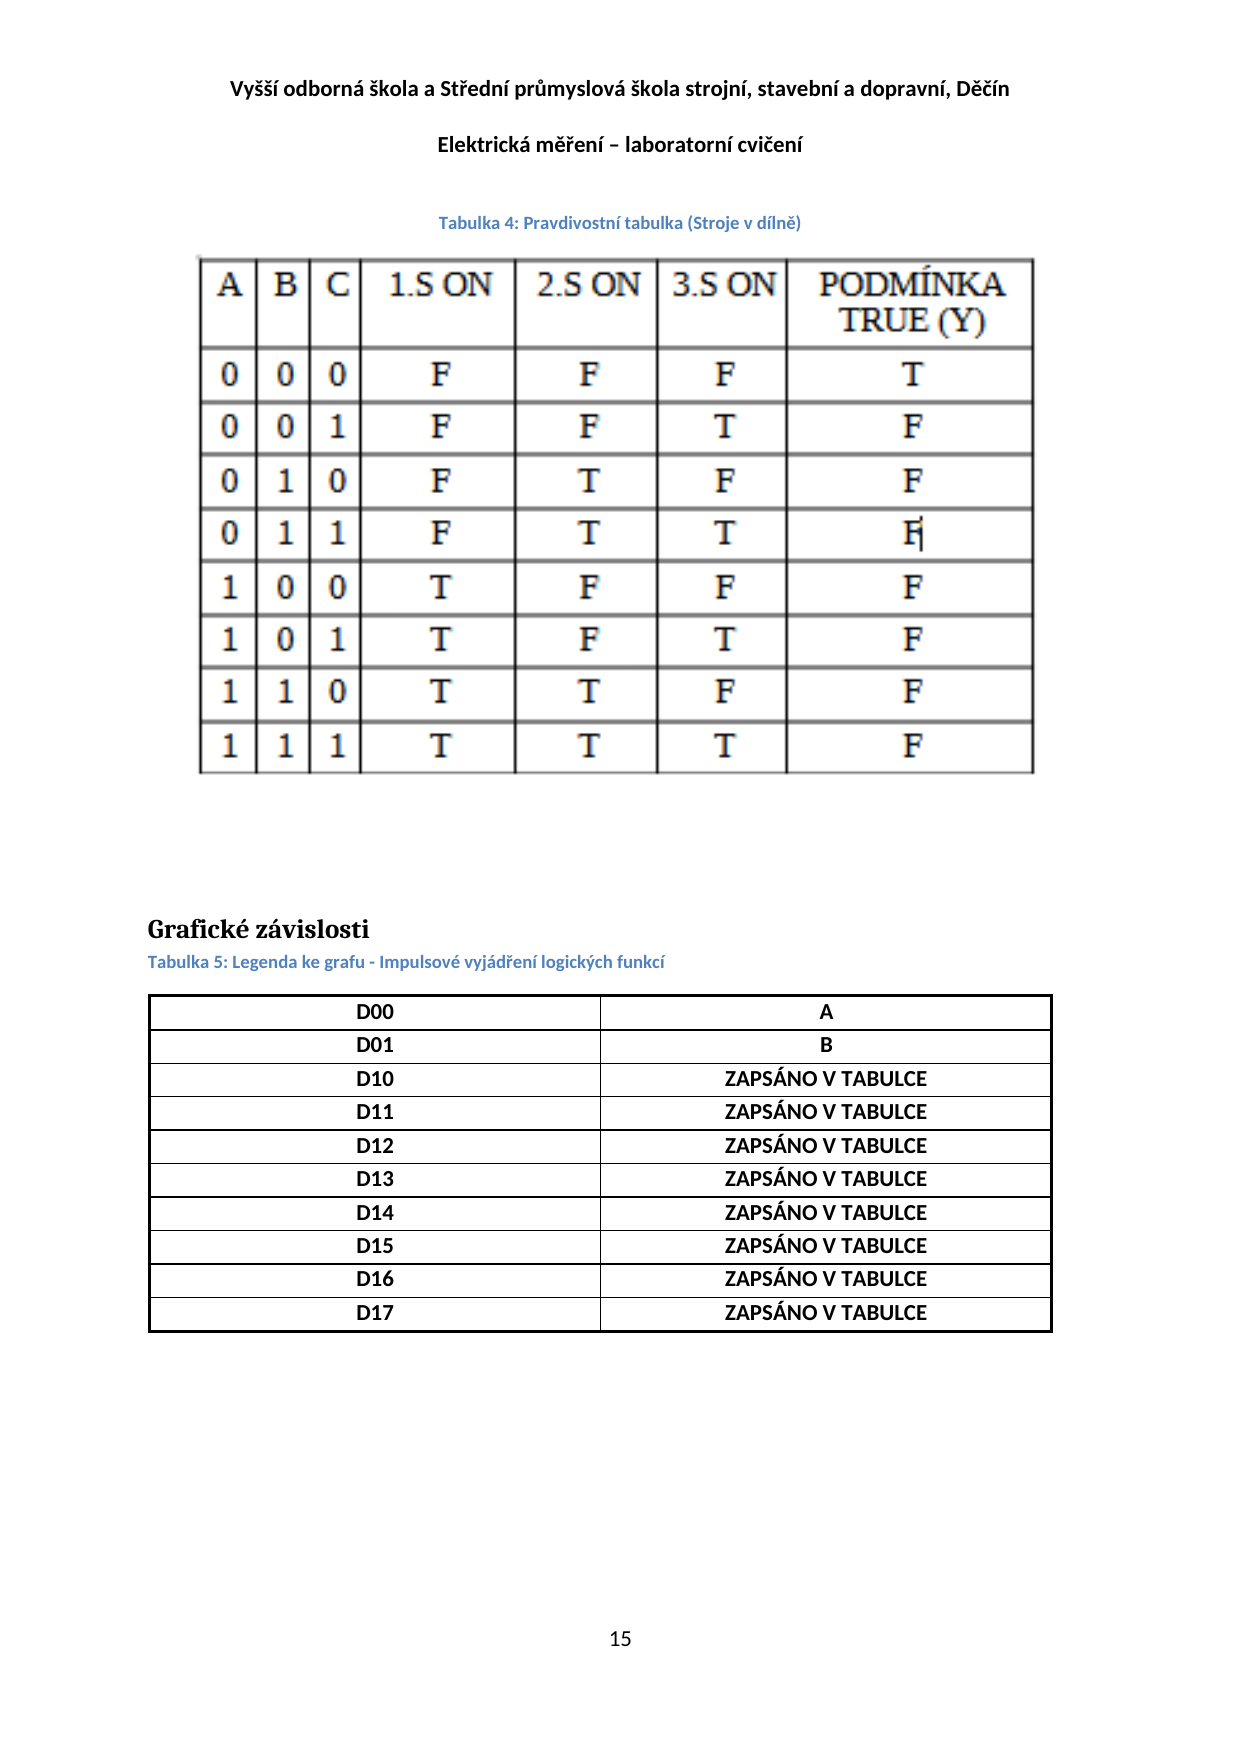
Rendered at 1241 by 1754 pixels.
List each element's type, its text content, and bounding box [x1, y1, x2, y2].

picture [195, 254, 1045, 784]
table_cell ZAPSÁNO V TABULCE [601, 1097, 1050, 1129]
text Tabulka 5: Legenda ke grafu - Impulsové vyjádření logických funkcí [148, 950, 1093, 973]
table_cell D15 [151, 1231, 600, 1263]
subtitle Grafické závislosti [148, 914, 1093, 946]
table_cell ZAPSÁNO V TABULCE [601, 1198, 1050, 1229]
table_cell ZAPSÁNO V TABULCE [601, 1064, 1050, 1096]
table_header A [601, 997, 1050, 1029]
table_cell D10 [151, 1064, 600, 1096]
table_cell D17 [151, 1298, 600, 1330]
table_cell ZAPSÁNO V TABULCE [601, 1265, 1050, 1296]
table_cell D13 [151, 1164, 600, 1196]
table_cell ZAPSÁNO V TABULCE [601, 1231, 1050, 1263]
table_cell D14 [151, 1198, 600, 1229]
table_cell ZAPSÁNO V TABULCE [601, 1164, 1050, 1196]
text Tabulka 4: Pravdivostní tabulka (Stroje v dílně) [148, 211, 1093, 234]
table_cell ZAPSÁNO V TABULCE [601, 1298, 1050, 1330]
table_cell D12 [151, 1131, 600, 1163]
table_cell D16 [151, 1265, 600, 1296]
table_cell ZAPSÁNO V TABULCE [601, 1131, 1050, 1163]
table_cell D11 [151, 1097, 600, 1129]
table_cell D01 [151, 1031, 600, 1062]
table_cell B [601, 1031, 1050, 1062]
table_header D00 [151, 997, 600, 1029]
